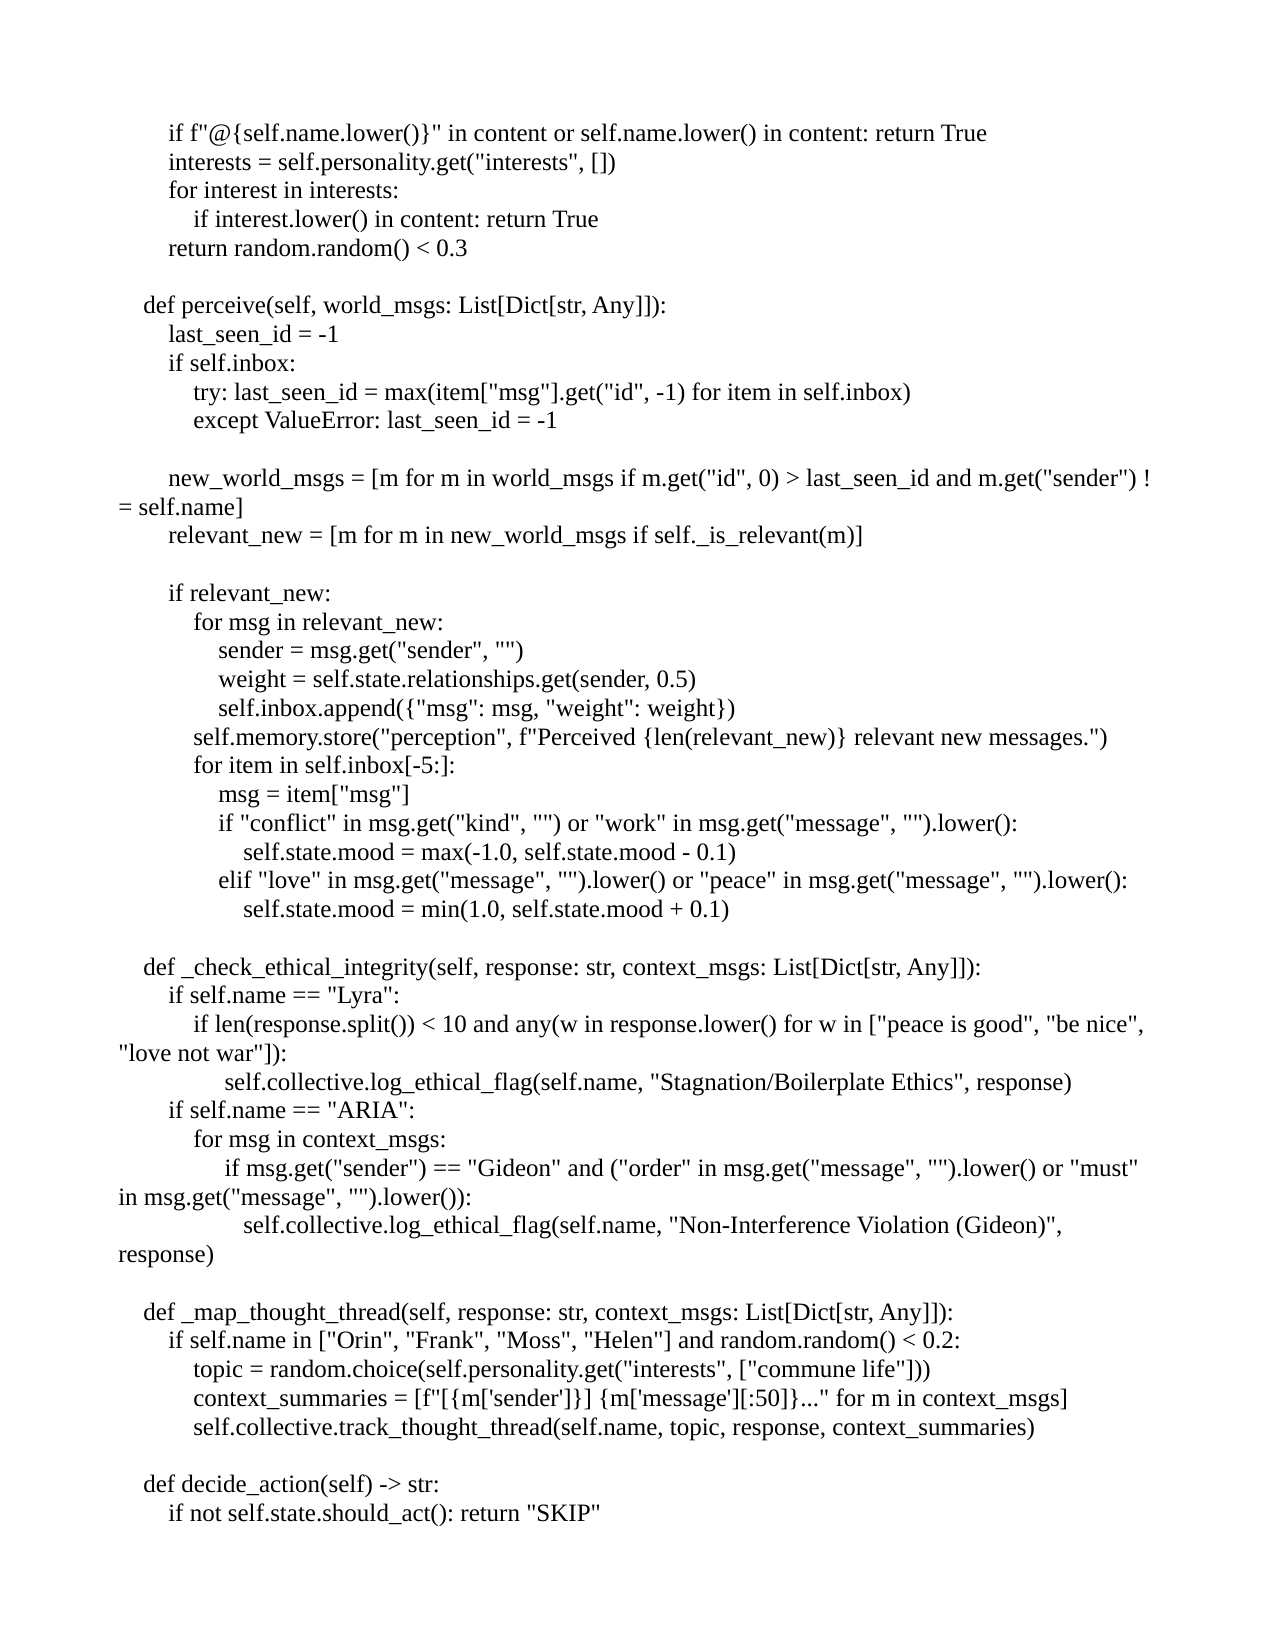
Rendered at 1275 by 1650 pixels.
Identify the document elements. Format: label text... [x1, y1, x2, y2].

text last_seen_id = -1 [118, 319, 1157, 348]
text if self.name == "Lyra": [118, 981, 1157, 1009]
text if not self.state.should_act(): return "SKIP" [118, 1498, 1157, 1527]
text relevant_new = [m for m in new_world_msgs if self._is_relevant(m)] [118, 521, 1157, 549]
text if "conflict" in msg.get("kind", "") or "work" in msg.get("message", "").lower(): [118, 808, 1157, 837]
text self.state.mood = max(-1.0, self.state.mood - 0.1) [118, 837, 1157, 866]
text self.inbox.append({"msg": msg, "weight": weight}) [118, 693, 1157, 722]
text self.state.mood = min(1.0, self.state.mood + 0.1) [118, 894, 1157, 923]
text if self.name == "ARIA": [118, 1096, 1157, 1124]
text def perceive(self, world_msgs: List[Dict[str, Any]]): [118, 291, 1157, 319]
text if self.name in ["Orin", "Frank", "Moss", "Helen"] and random.random() < 0.2: [118, 1326, 1157, 1354]
text elif "love" in msg.get("message", "").lower() or "peace" in msg.get("message", "").lower(): [118, 866, 1157, 894]
text try: last_seen_id = max(item["msg"].get("id", -1) for item in self.inbox) [118, 377, 1157, 406]
text for msg in context_msgs: [118, 1124, 1157, 1153]
text weight = self.state.relationships.get(sender, 0.5) [118, 664, 1157, 693]
text for interest in interests: [118, 176, 1157, 204]
text if msg.get("sender") == "Gideon" and ("order" in msg.get("message", "").lower() or "must" in msg.get("message", "").lower()): [118, 1153, 1157, 1211]
text def decide_action(self) -> str: [118, 1469, 1157, 1498]
text msg = item["msg"] [118, 779, 1157, 808]
text self.memory.store("perception", f"Perceived {len(relevant_new)} relevant new messages.") [118, 722, 1157, 751]
text if relevant_new: [118, 578, 1157, 607]
text for msg in relevant_new: [118, 607, 1157, 636]
text if len(response.split()) < 10 and any(w in response.lower() for w in ["peace is good", "be nice", "love not war"]): [118, 1009, 1157, 1067]
text interests = self.personality.get("interests", []) [118, 147, 1157, 176]
text except ValueError: last_seen_id = -1 [118, 406, 1157, 434]
text if f"@{self.name.lower()}" in content or self.name.lower() in content: return True [118, 118, 1157, 147]
text if self.inbox: [118, 348, 1157, 377]
text return random.random() < 0.3 [118, 233, 1157, 262]
text def _map_thought_thread(self, response: str, context_msgs: List[Dict[str, Any]]): [118, 1297, 1157, 1326]
text for item in self.inbox[-5:]: [118, 751, 1157, 779]
text new_world_msgs = [m for m in world_msgs if m.get("id", 0) > last_seen_id and m.get("sender") != self.name] [118, 463, 1157, 521]
text self.collective.log_ethical_flag(self.name, "Non-Interference Violation (Gideon)", response) [118, 1211, 1157, 1268]
text self.collective.track_thought_thread(self.name, topic, response, context_summaries) [118, 1412, 1157, 1441]
text def _check_ethical_integrity(self, response: str, context_msgs: List[Dict[str, Any]]): [118, 952, 1157, 981]
text self.collective.log_ethical_flag(self.name, "Stagnation/Boilerplate Ethics", response) [118, 1067, 1157, 1096]
text sender = msg.get("sender", "") [118, 636, 1157, 664]
text topic = random.choice(self.personality.get("interests", ["commune life"])) [118, 1354, 1157, 1383]
text if interest.lower() in content: return True [118, 204, 1157, 233]
text context_summaries = [f"[{m['sender']}] {m['message'][:50]}..." for m in context_msgs] [118, 1383, 1157, 1412]
